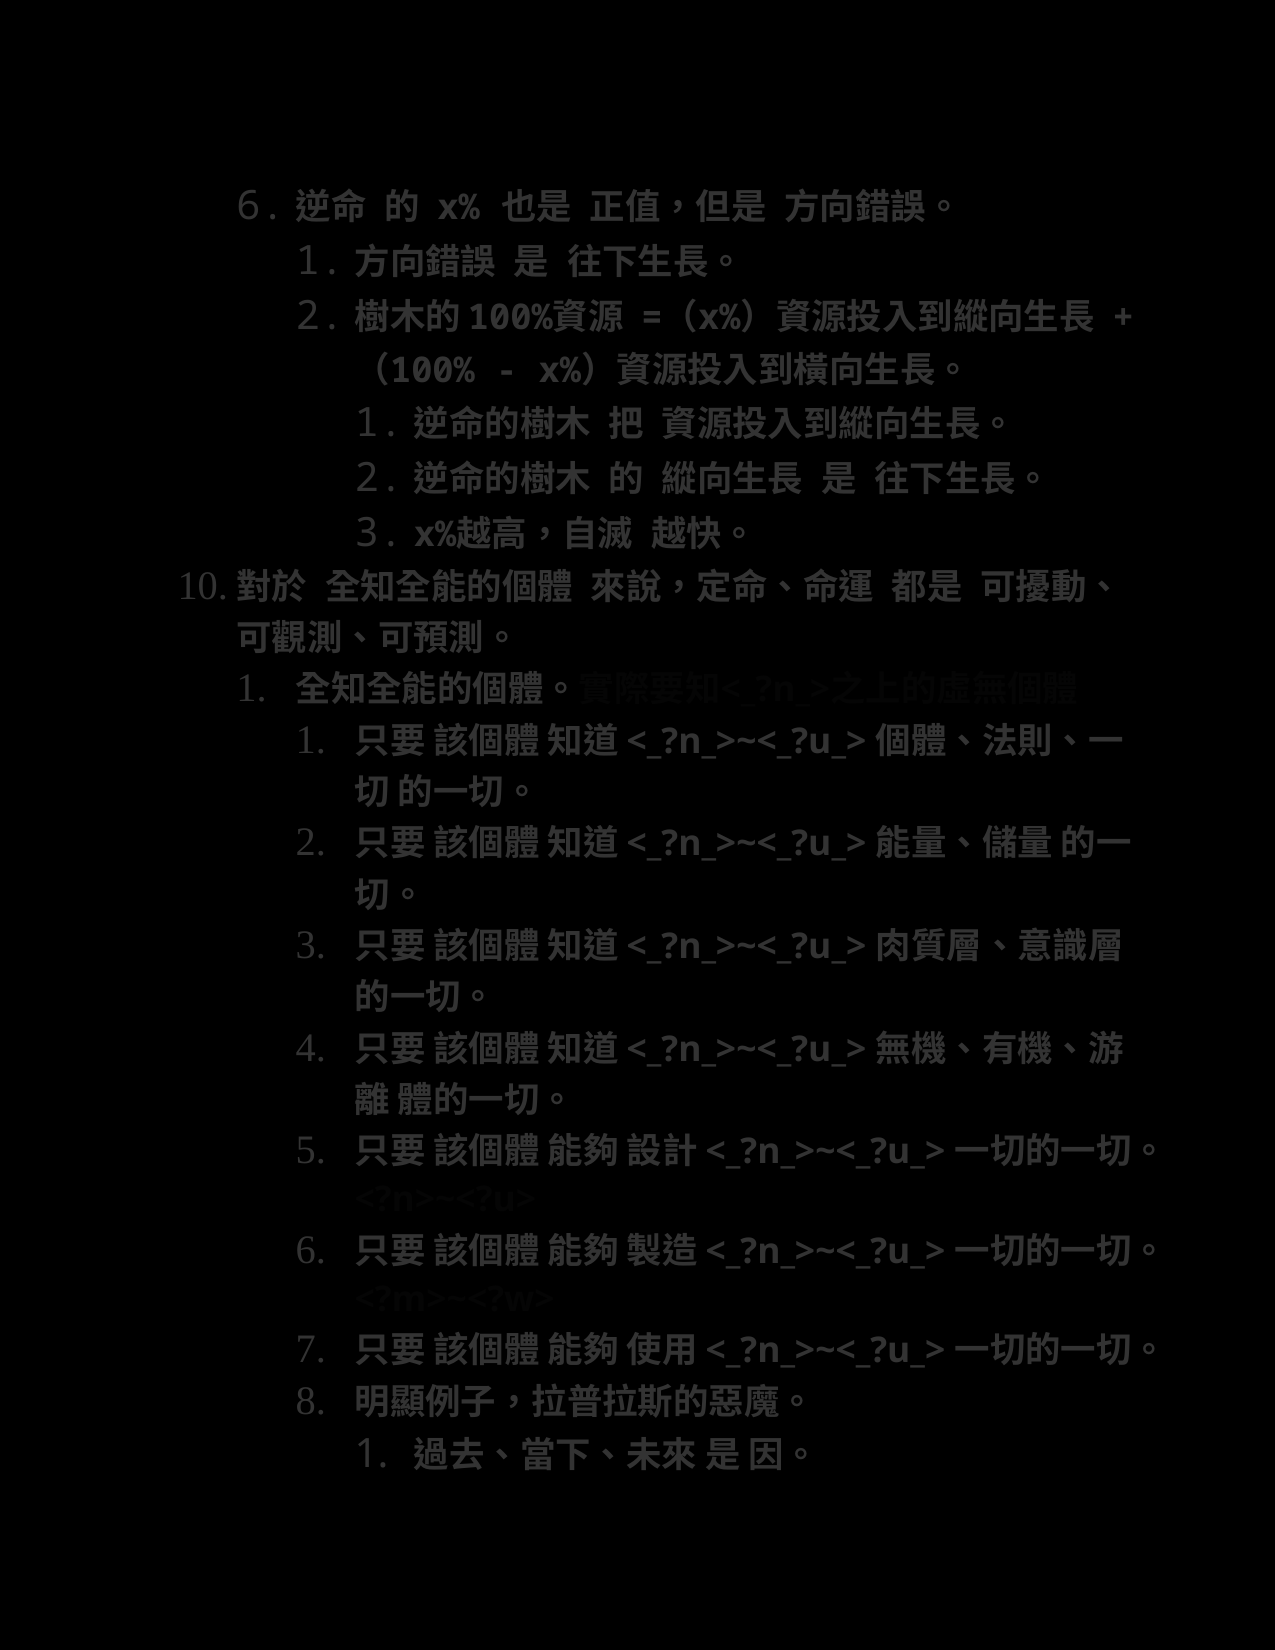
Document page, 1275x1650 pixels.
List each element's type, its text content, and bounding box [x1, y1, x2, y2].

list 逆命的樹木 把 資源投入到縱向生長。 [354, 393, 1157, 448]
list 只要 該個體 知道 <_?n_>~<_?u_> 能量、儲量 的一切。 [295, 815, 1157, 917]
list 只要 該個體 知道 <_?n_>~<_?u_> 肉質層、意識層 的一切。 [295, 917, 1157, 1020]
list 只要 該個體 知道 <_?n_>~<_?u_> 無機、有機、游離 體的一切。 [295, 1020, 1157, 1123]
list 對於 全知全能的個體 來說，定命、命運 都是 可擾動、可觀測、可預測。 [177, 558, 1157, 661]
list 只要 該個體 能夠 製造 <_?n_>~<_?u_> 一切的一切。<?m>~<?w> [295, 1222, 1157, 1322]
list 只要 該個體 能夠 設計 <_?n_>~<_?u_> 一切的一切。<?n>~<?u> [295, 1123, 1157, 1222]
list 只要 該個體 能夠 使用 <_?n_>~<_?u_> 一切的一切。 [295, 1322, 1157, 1373]
list 方向錯誤 是 往下生長。 [295, 231, 1157, 287]
list 明顯例子，拉普拉斯的惡魔。 [295, 1373, 1157, 1424]
list 樹木的100%資源 =（x%）資源投入到縱向生長 +（100% - x%）資源投入到橫向生長。 [295, 287, 1157, 393]
list x%越高，自滅 越快。 [354, 503, 1157, 558]
list 過去、當下、未來 是 因。 [354, 1424, 1157, 1479]
list 逆命的樹木 的 縱向生長 是 往下生長。 [354, 448, 1157, 503]
list 只要 該個體 知道 <_?n_>~<_?u_> 個體、法則、一切 的一切。 [295, 712, 1157, 815]
list 全知全能的個體。實際要知<_?n_>之上的虛無個體 [236, 661, 1157, 712]
list 逆命 的 x% 也是 正值，但是 方向錯誤。 [236, 176, 1157, 231]
